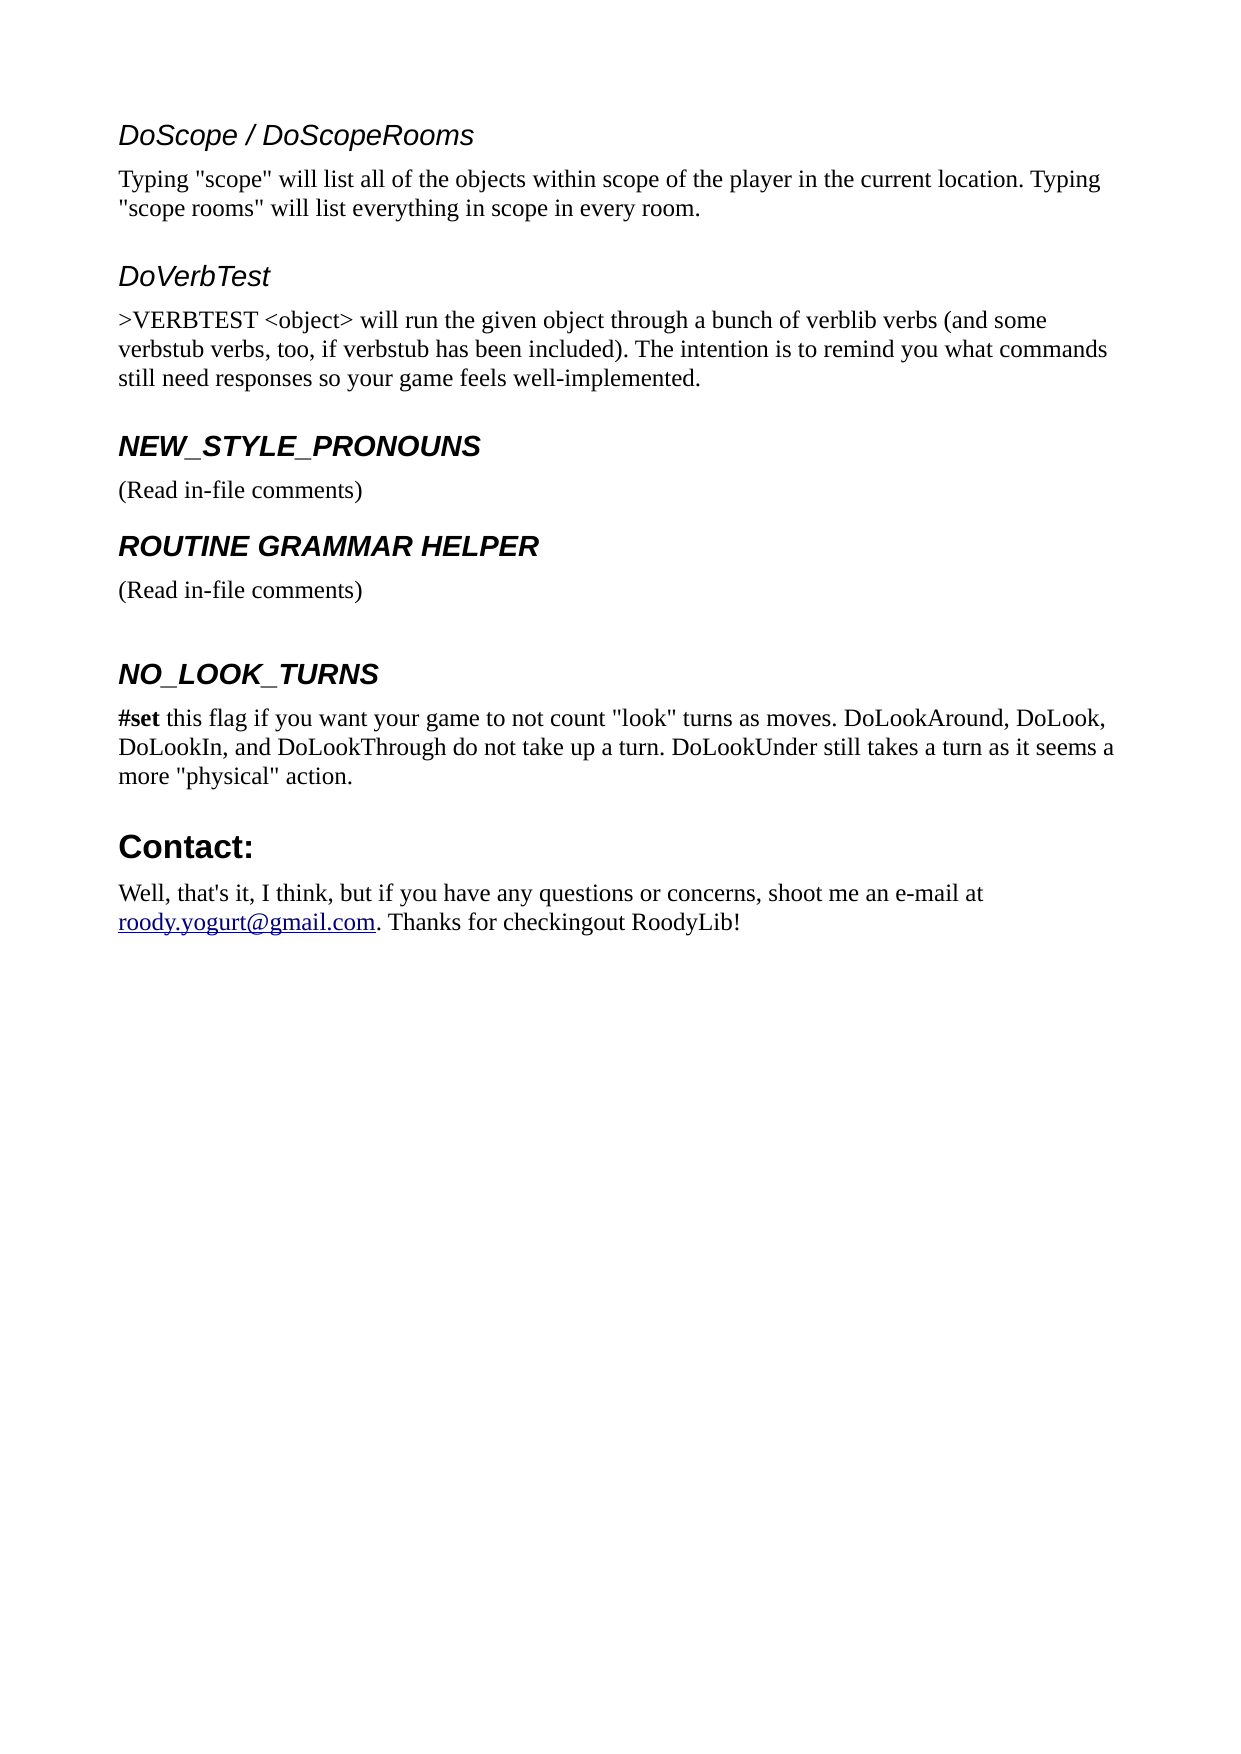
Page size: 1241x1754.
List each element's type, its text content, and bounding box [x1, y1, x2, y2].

subtitle DoVerbTest [118, 259, 1122, 293]
text (Read in-file comments) [118, 475, 1122, 504]
subtitle NEW_STYLE_PRONOUNS [118, 429, 1122, 462]
text (Read in-file comments) [118, 575, 1122, 603]
subtitle DoScope / DoScopeRooms [118, 118, 1122, 152]
subtitle Contact: [118, 827, 1122, 866]
text Typing "scope" will list all of the objects within scope of the player in the current location. Typing "scope rooms" will list everything in scope in every room. [118, 164, 1122, 222]
text Well, that's it, I think, but if you have any questions or concerns, shoot me an e-mail at roody.yogurt@gmail.com. Thanks for checkingout RoodyLib! [118, 878, 1122, 936]
text #set this flag if you want your game to not count "look" turns as moves. DoLookAround, DoLook, DoLookIn, and DoLookThrough do not take up a turn. DoLookUnder still takes a turn as it seems a more "physical" action. [118, 703, 1122, 789]
subtitle NO_LOOK_TURNS [118, 657, 1122, 691]
text >VERBTEST <object> will run the given object through a bunch of verblib verbs (and some verbstub verbs, too, if verbstub has been included). The intention is to remind you what commands still need responses so your game feels well-implemented. [118, 305, 1122, 391]
subtitle ROUTINE GRAMMAR HELPER [118, 529, 1122, 562]
